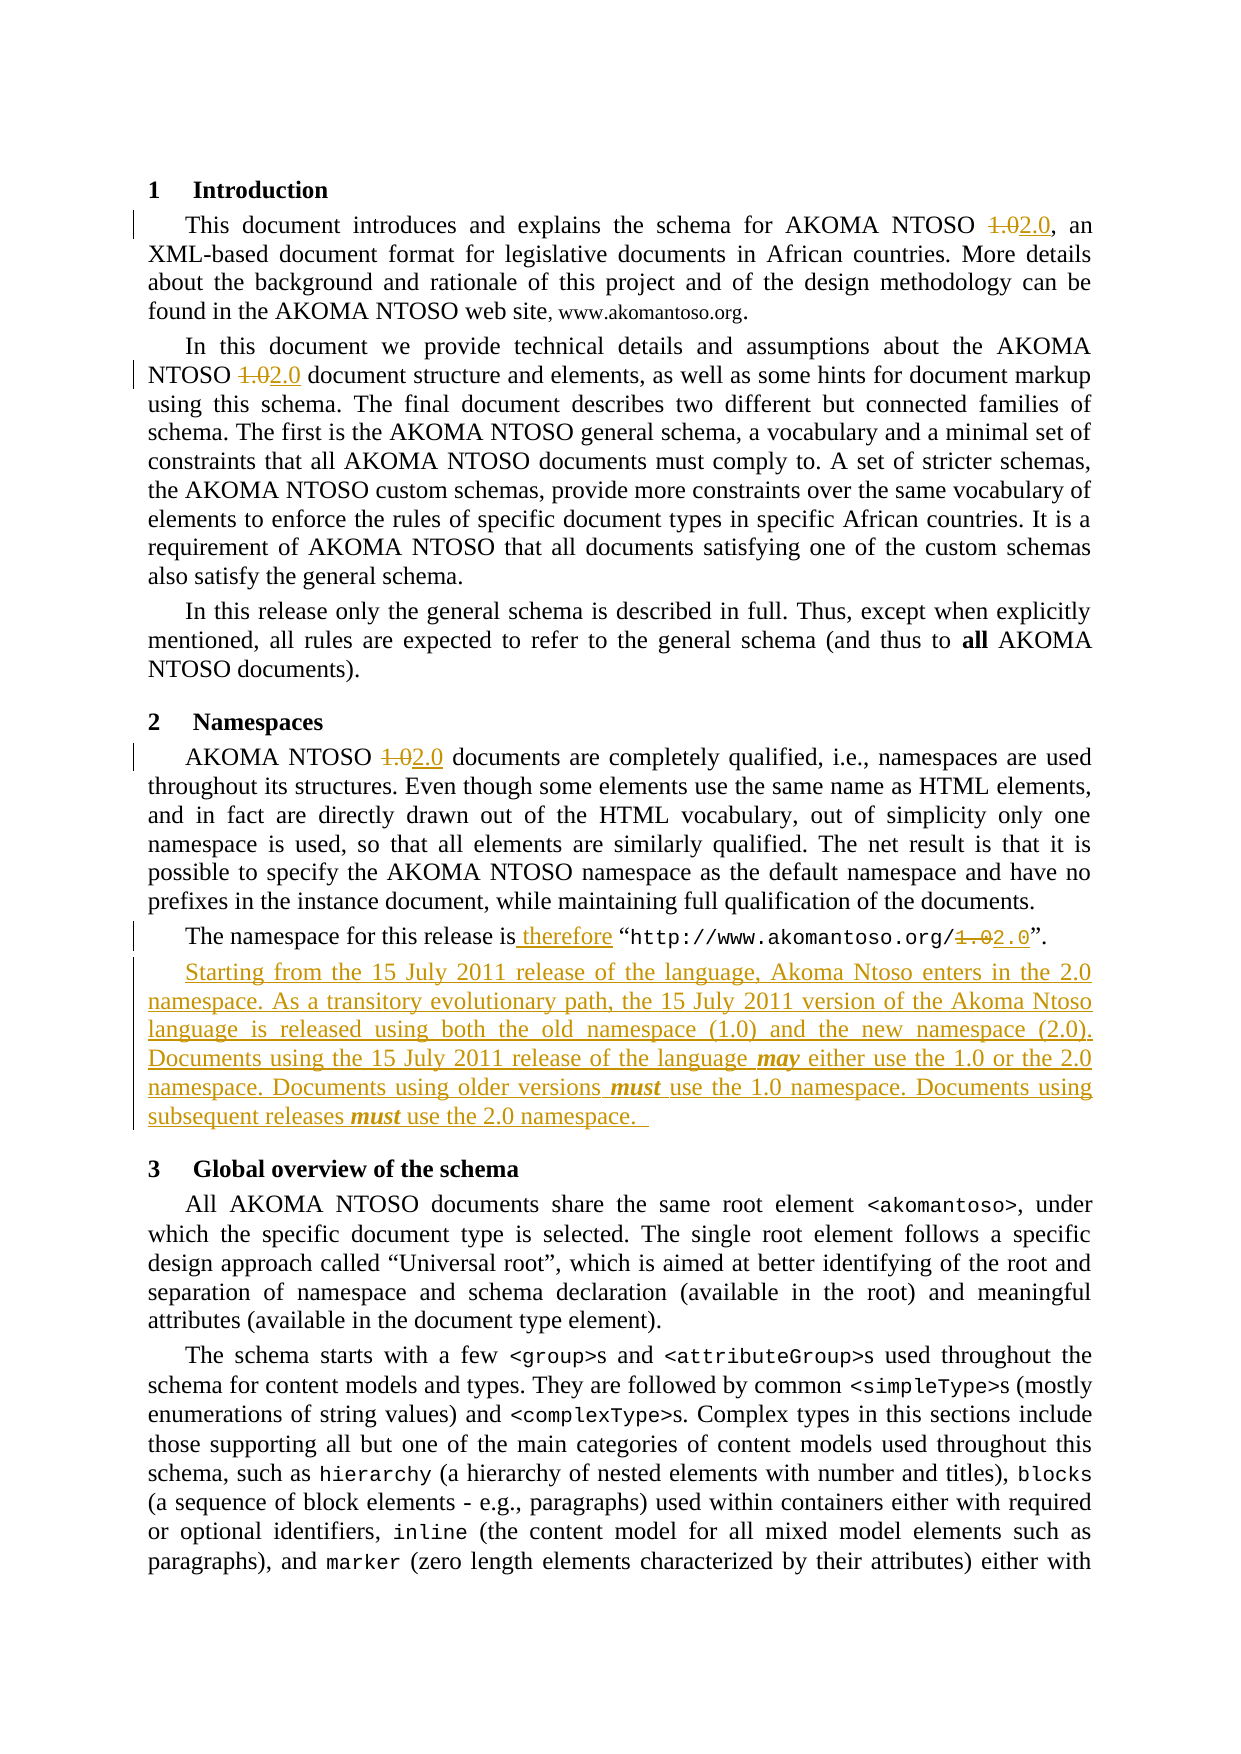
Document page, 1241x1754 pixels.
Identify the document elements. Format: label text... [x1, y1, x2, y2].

text language is released using both the old namespace (1.0) and the new namespace (2.0). [148, 1012, 1092, 1039]
text subsequent releases must use the 2.0 namespace. [148, 1098, 1092, 1129]
text The namespace for this release is therefore “http://www.akomantoso.org/2.0”. [148, 921, 1092, 951]
text In this document we provide technical details and assumptions about the AKOMA NTOSO 2.0 document structure and elements, as well as some hints for document markup using this schema. The final document describes two different but connected families of schema. The first is the AKOMA NTOSO general schema, a vocabulary and a minimal set of constraints that all AKOMA NTOSO documents must comply to. A set of stricter schemas, the AKOMA NTOSO custom schemas, provide more constraints over the same vocabulary of elements to enforce the rules of specific document types in specific African countries. It is a requirement of AKOMA NTOSO that all documents satisfying one of the custom schemas also satisfy the general schema. [148, 331, 1092, 590]
subtitle Namespaces [148, 707, 1092, 736]
subtitle Introduction [148, 175, 1092, 204]
text AKOMA NTOSO 2.0 documents are completely qualified, i.e., namespaces are used throughout its structures. Even though some elements use the same name as HTML elements, and in fact are directly drawn out of the HTML vocabulary, out of simplicity only one namespace is used, so that all elements are similarly qualified. The net result is that it is possible to specify the AKOMA NTOSO namespace as the default namespace and have no prefixes in the instance document, while maintaining full qualification of the documents. [148, 742, 1092, 915]
subtitle Global overview of the schema [148, 1154, 1092, 1183]
text Starting from the 15 July 2011 release of the language, Akoma Ntoso enters in the 2.0 namespace. As a transitory evolutionary path, the 15 July 2011 version of the Akoma Ntoso [148, 957, 1092, 1011]
text This document introduces and explains the schema for AKOMA NTOSO 2.0, an XML-based document format for legislative documents in African countries. More details about the background and rationale of this project and of the design methodology can be found in the AKOMA NTOSO web site, www.akomantoso.org. [148, 210, 1092, 325]
text The schema starts with a few <group>s and <attributeGroup>s used throughout the schema for content models and types. They are followed by common <simpleType>s (mostly enumerations of string values) and <complexType>s. Complex types in this sections include those supporting all but one of the main categories of content models used throughout this schema, such as hierarchy (a hierarchy of nested elements with number and titles), blocks (a sequence of block elements - e.g., paragraphs) used within containers either with required or optional identifiers, inline (the content model for all mixed model elements such as paragraphs), and marker (zero length elements characterized by their attributes) either with [148, 1340, 1092, 1575]
text In this release only the general schema is described in full. Thus, except when explicitly mentioned, all rules are expected to refer to the general schema (and thus to all AKOMA NTOSO documents). [148, 596, 1092, 682]
text All AKOMA NTOSO documents share the same root element <akomantoso>, under which the specific document type is selected. The single root element follows a specific design approach called “Universal root”, which is aimed at better identifying of the root and separation of namespace and schema declaration (available in the root) and meaningful attributes (available in the document type element). [148, 1189, 1092, 1334]
text Documents using the 15 July 2011 release of the language may either use the 1.0 or the 2.0 namespace. Documents using older versions must use the 1.0 namespace. Documents using [148, 1040, 1092, 1097]
